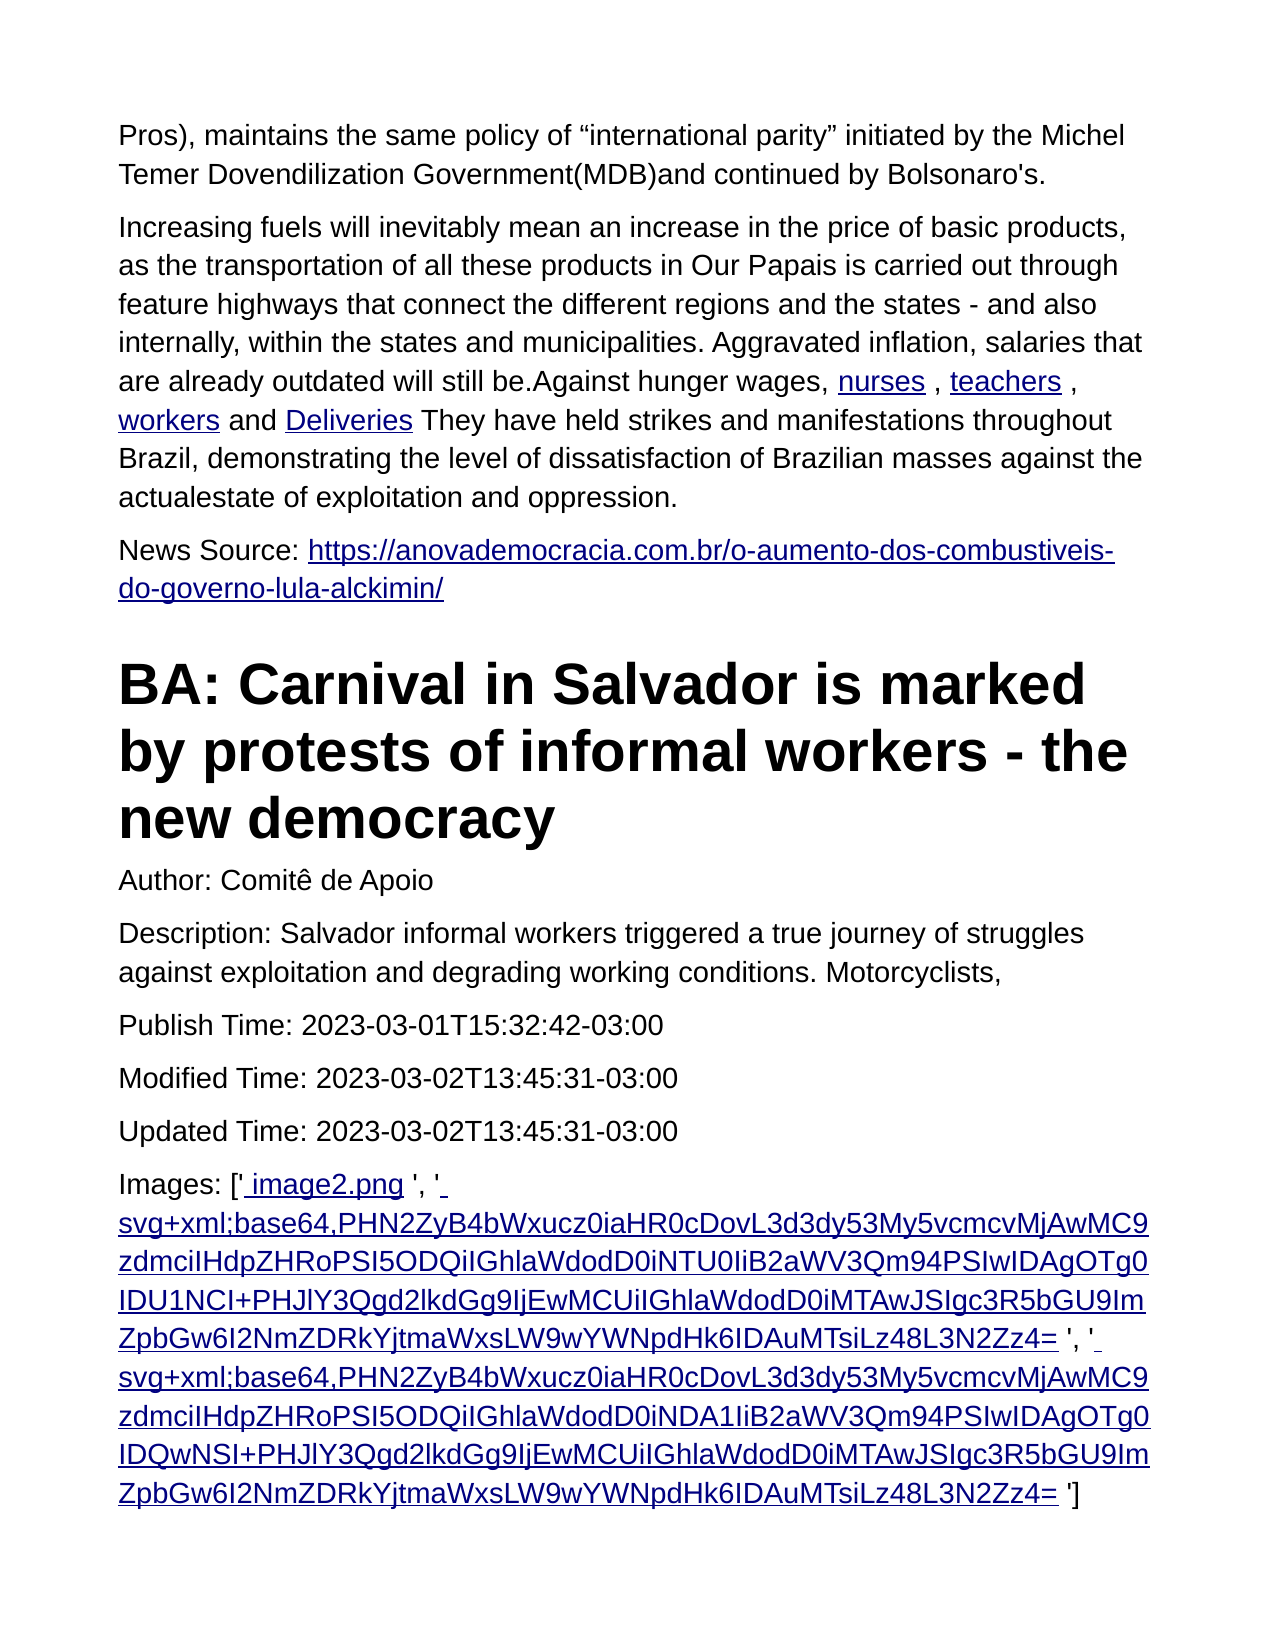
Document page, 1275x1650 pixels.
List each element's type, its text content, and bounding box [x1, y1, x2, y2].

text Author: Comitê de Apoio [118, 863, 1157, 897]
text Modified Time: 2023-03-02T13:45:31-03:00 [118, 1061, 1157, 1094]
text Increasing fuels will inevitably mean an increase in the price of basic products, as the transportation of all these products in Our Papais is carried out through feature highways that connect the different regions and the states - and also internally, within the states and municipalities. Aggravated inflation, salaries that are already outdated will still be.Against hunger wages, nurses , teachers , workers and Deliveries They have held strikes and manifestations throughout Brazil, demonstrating the level of dissatisfaction of Brazilian masses against the actualestate of exploitation and oppression. [118, 210, 1157, 513]
text Images: [' image2.png ', ' svg+xml;base64,PHN2ZyB4bWxucz0iaHR0cDovL3d3dy53My5vcmcvMjAwMC9zdmciIHdpZHRoPSI5ODQiIGhlaWdodD0iNTU0IiB2aWV3Qm94PSIwIDAgOTg0IDU1NCI+PHJlY3Qgd2lkdGg9IjEwMCUiIGhlaWdodD0iMTAwJSIgc3R5bGU9ImZpbGw6I2NmZDRkYjtmaWxsLW9wYWNpdHk6IDAuMTsiLz48L3N2Zz4= ', ' svg+xml;base64,PHN2ZyB4bWxucz0iaHR0cDovL3d3dy53My5vcmcvMjAwMC9zdmciIHdpZHRoPSI5ODQiIGhlaWdodD0iNDA1IiB2aWV3Qm94PSIwIDAgOTg0IDQwNSI+PHJlY3Qgd2lkdGg9IjEwMCUiIGhlaWdodD0iMTAwJSIgc3R5bGU9ImZpbGw6I2NmZDRkYjtmaWxsLW9wYWNpdHk6IDAuMTsiLz48L3N2Zz4= '] [118, 1167, 1157, 1509]
text Pros), maintains the same policy of “international parity” initiated by the Michel Temer Dovendilization Government(MDB)and continued by Bolsonaro's. [118, 118, 1157, 190]
text Publish Time: 2023-03-01T15:32:42-03:00 [118, 1008, 1157, 1041]
text News Source: https://anovademocracia.com.br/o-aumento-dos-combustiveis-do-governo-lula-alckimin/ [118, 533, 1157, 605]
text Updated Time: 2023-03-02T13:45:31-03:00 [118, 1114, 1157, 1148]
subtitle BA: Carnival in Salvador is marked by protests of informal workers - the new democracy [118, 649, 1157, 851]
text Description: Salvador informal workers triggered a true journey of struggles against exploitation and degrading working conditions. Motorcyclists, [118, 916, 1157, 988]
